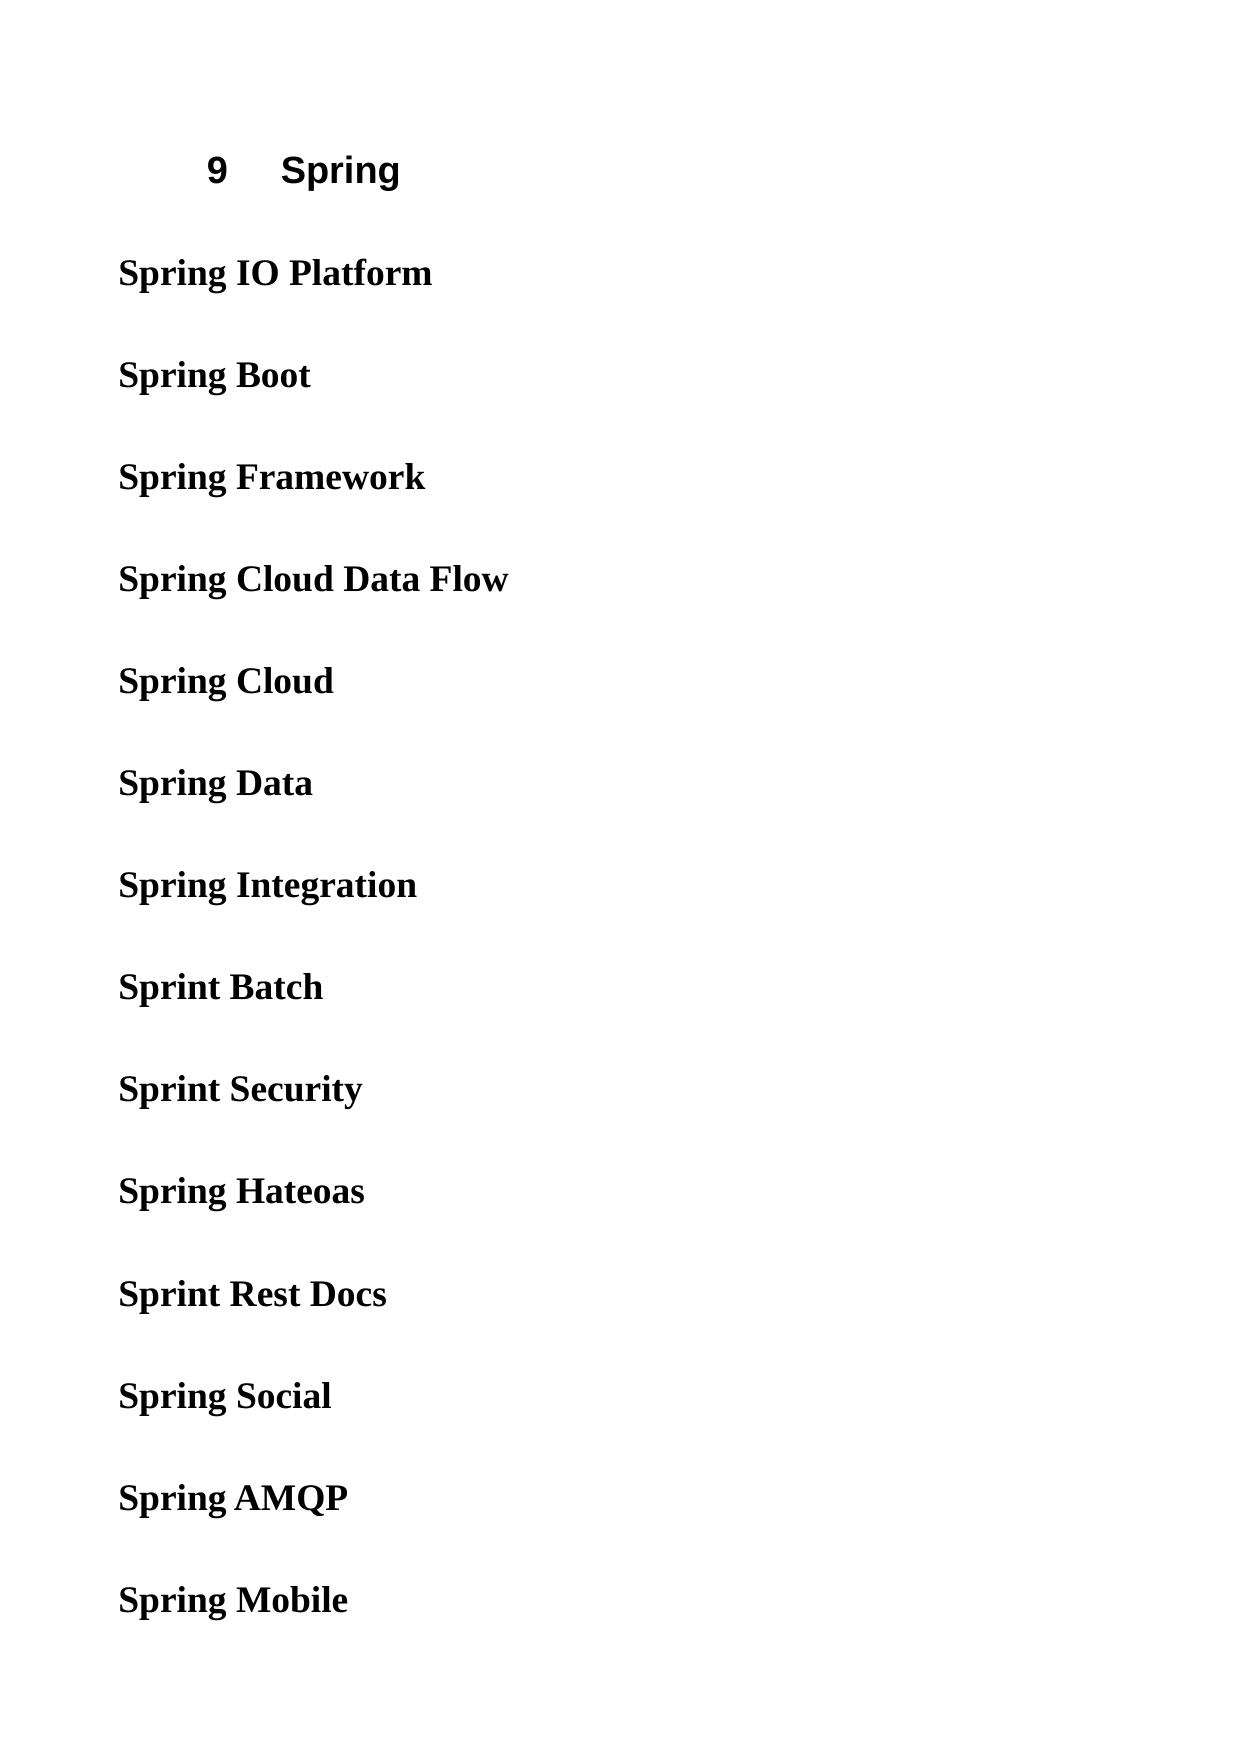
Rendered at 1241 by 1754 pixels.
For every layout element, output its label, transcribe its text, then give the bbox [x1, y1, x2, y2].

subtitle Spring Integration [118, 863, 1122, 906]
subtitle Spring Data [118, 761, 1122, 804]
subtitle Spring Social [118, 1373, 1122, 1416]
subtitle Spring Mobile [118, 1577, 1122, 1620]
subtitle Sprint Rest Docs [118, 1271, 1122, 1314]
subtitle Spring Cloud [118, 658, 1122, 702]
subtitle Spring AMQP [118, 1475, 1122, 1518]
subtitle Spring Cloud Data Flow [118, 556, 1122, 599]
subtitle Spring [207, 148, 1122, 191]
subtitle Sprint Security [118, 1067, 1122, 1110]
subtitle Spring Hateoas [118, 1169, 1122, 1212]
subtitle Spring Framework [118, 454, 1122, 497]
subtitle Spring Boot [118, 352, 1122, 395]
subtitle Sprint Batch [118, 965, 1122, 1008]
subtitle Spring IO Platform [118, 250, 1122, 293]
